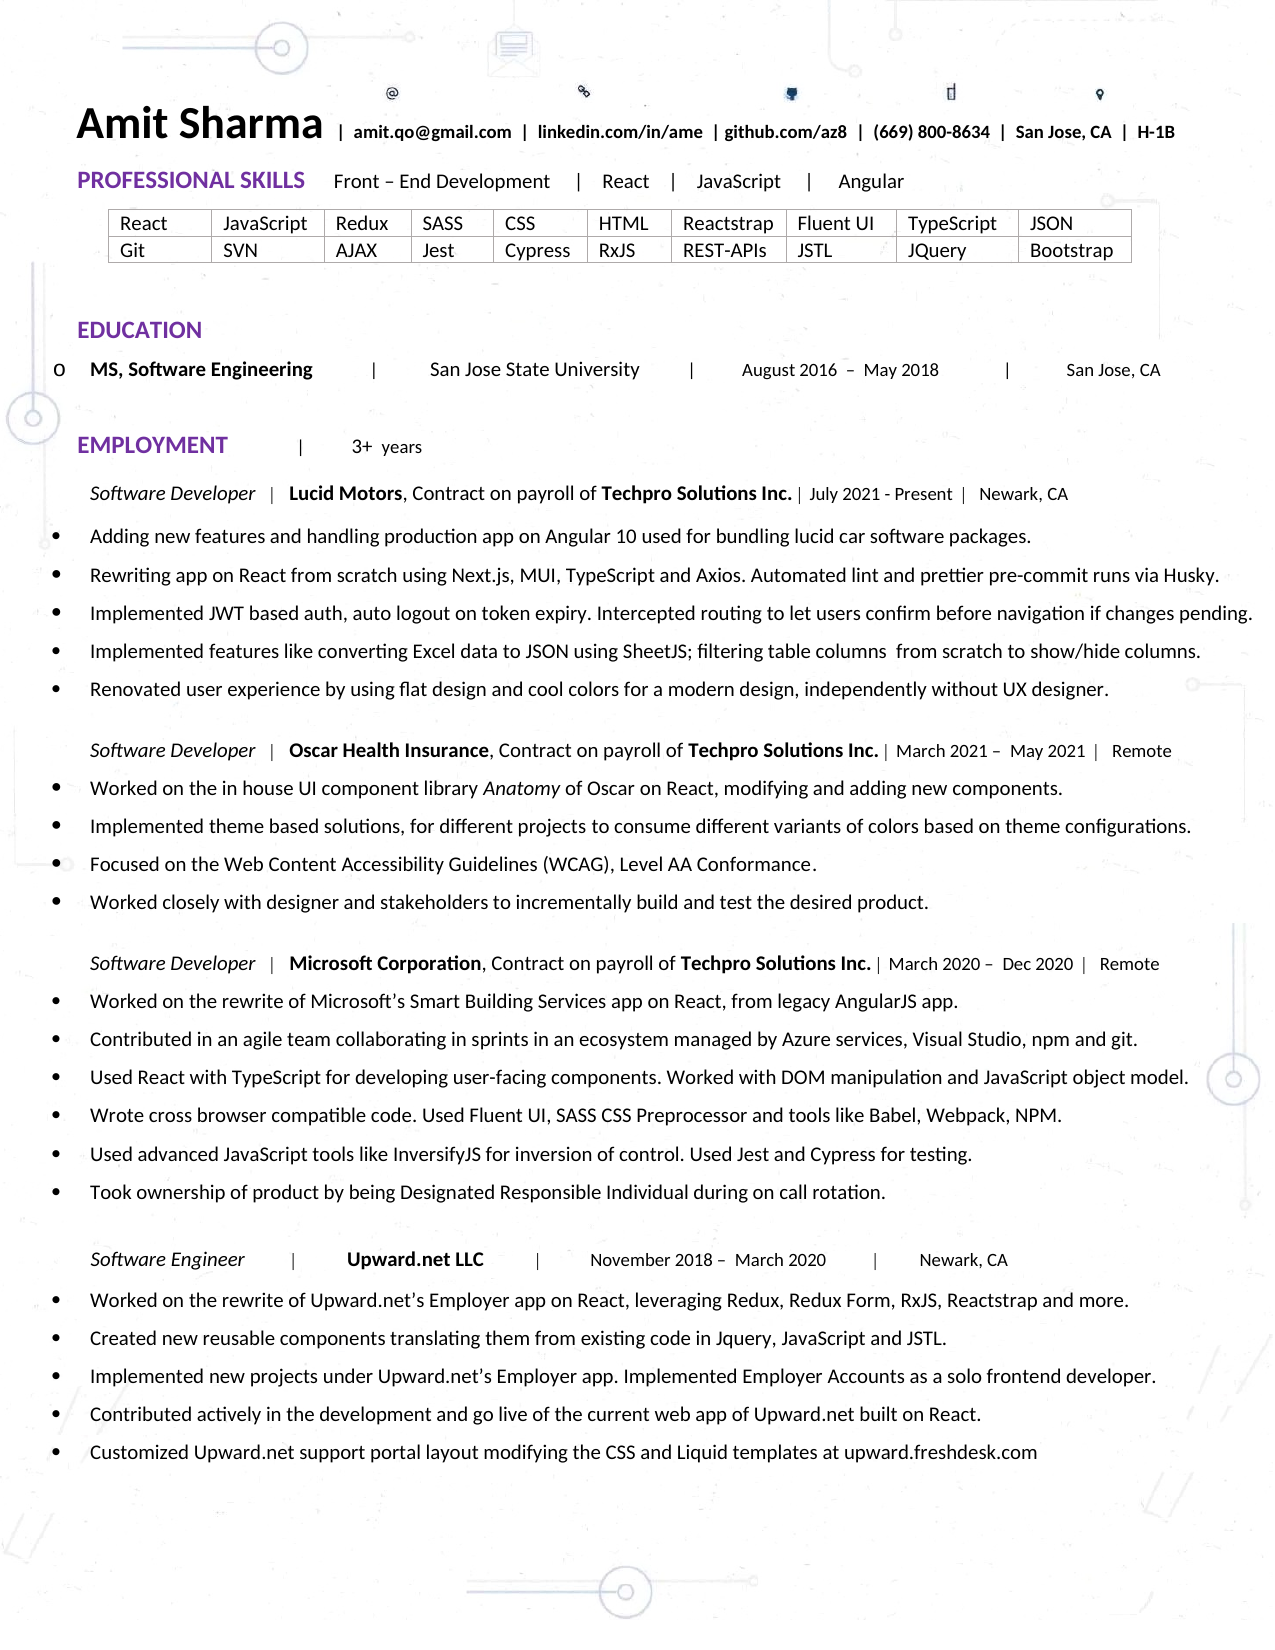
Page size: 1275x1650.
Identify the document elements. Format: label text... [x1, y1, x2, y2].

list Adding new features and handling production app on Angular 10 used for bundling lucid car software packages. [52, 524, 1260, 549]
table_cell SVN [212, 237, 324, 262]
table_cell JSTL [787, 237, 896, 262]
table_cell Jest [412, 237, 493, 262]
list Implemented JWT based auth, auto logout on token expiry. Intercepted routing to let users confirm before navigation if changes pending. [52, 600, 1260, 625]
list Contributed in an agile team collaborating in sprints in an ecosystem managed by Azure services, Visual Studio, npm and git. [52, 1026, 1260, 1052]
text Software Engineer | Upward.net LLC | November 2018 – March 2020 | Newark, CA [15, 1246, 1260, 1272]
list MS, Software Engineering | San Jose State University | August 2016 – May 2018 | San Jose, CA [52, 359, 1260, 380]
list Wrote cross browser compatible code. Used Fluent UI, SASS CSS Preprocessor and tools like Babel, Webpack, NPM. [52, 1103, 1260, 1128]
table_header Reactstrap [672, 210, 786, 236]
table_cell RxJS [588, 237, 671, 262]
table_cell Cypress [494, 237, 587, 262]
text Software Developer | Lucid Motors, Contract on payroll of Techpro Solutions Inc. | July 2021 - Present | Newark, CA [90, 480, 1260, 505]
picture [0, 0, 1273, 1620]
list Used advanced JavaScript tools like InversifyJS for inversion of control. Used Jest and Cypress for testing. [52, 1141, 1260, 1166]
list Worked on the rewrite of Microsoft’s Smart Building Services app on React, from legacy AngularJS app. [52, 988, 1260, 1014]
table_header JSON [1019, 210, 1131, 236]
table_header Fluent UI [787, 210, 896, 236]
list Customized Upward.net support portal layout modifying the CSS and Liquid templates at upward.freshdesk.com [52, 1439, 1260, 1465]
text EDUCATION [15, 322, 1260, 343]
list Took ownership of product by being Designated Responsible Individual during on call rotation. [52, 1179, 1260, 1204]
text EMPLOYMENT | 3+ years [15, 418, 1260, 463]
list Worked on the in house UI component library Anatomy of Oscar on React, modifying and adding new components. [52, 775, 1260, 801]
table_cell Git [109, 237, 211, 262]
text Software Developer | Microsoft Corporation, Contract on payroll of Techpro Solutions Inc. | March 2020 – Dec 2020 | Remote [90, 950, 1260, 976]
table_cell REST-APIs [672, 237, 786, 262]
list Worked closely with designer and stakeholders to incrementally build and test the desired product. [52, 889, 1260, 915]
table_cell JQuery [897, 237, 1018, 262]
table_cell Bootstrap [1019, 237, 1131, 262]
list Worked on the rewrite of Upward.net’s Employer app on React, leveraging Redux, Redux Form, RxJS, Reactstrap and more. [52, 1287, 1260, 1312]
list Rewriting app on React from scratch using Next.js, MUI, TypeScript and Axios. Automated lint and prettier pre-commit runs via Husky. [52, 562, 1260, 587]
table_header TypeScript [897, 210, 1018, 236]
table_header SASS [412, 210, 493, 236]
list Contributed actively in the development and go live of the current web app of Upward.net built on React. [52, 1401, 1260, 1427]
list Renovated user experience by using flat design and cool colors for a modern design, independently without UX designer. [52, 676, 1260, 702]
list Implemented theme based solutions, for different projects to consume different variants of colors based on theme configurations. [52, 813, 1260, 839]
list Used React with TypeScript for developing user-facing components. Worked with DOM manipulation and JavaScript object model. [52, 1064, 1260, 1090]
table_header HTML [588, 210, 671, 236]
list Implemented features like converting Excel data to JSON using SheetJS; filtering table columns from scratch to show/hide columns. [52, 638, 1260, 663]
list Created new reusable components translating them from existing code in Jquery, JavaScript and JSTL. [52, 1325, 1260, 1351]
table_header JavaScript [212, 210, 324, 236]
table_cell AJAX [325, 237, 411, 262]
list Focused on the Web Content Accessibility Guidelines (WCAG), Level AA Conformance. [52, 851, 1260, 877]
text Amit Sharma | amit.qo@gmail.com | linkedin.com/in/ame | github.com/az8 | (669) 800-8634 | San Jose, CA | H-1B [15, 94, 1260, 150]
list Implemented new projects under Upward.net’s Employer app. Implemented Employer Accounts as a solo frontend developer. [52, 1363, 1260, 1389]
text PROFESSIONAL SKILLS Front – End Development | React | JavaScript | Angular [15, 172, 1260, 193]
table_header React [109, 210, 211, 236]
table_header Redux [325, 210, 411, 236]
table_header CSS [494, 210, 587, 236]
text Software Developer | Oscar Health Insurance, Contract on payroll of Techpro Solutions Inc. | March 2021 – May 2021 | Remote [90, 737, 1260, 762]
